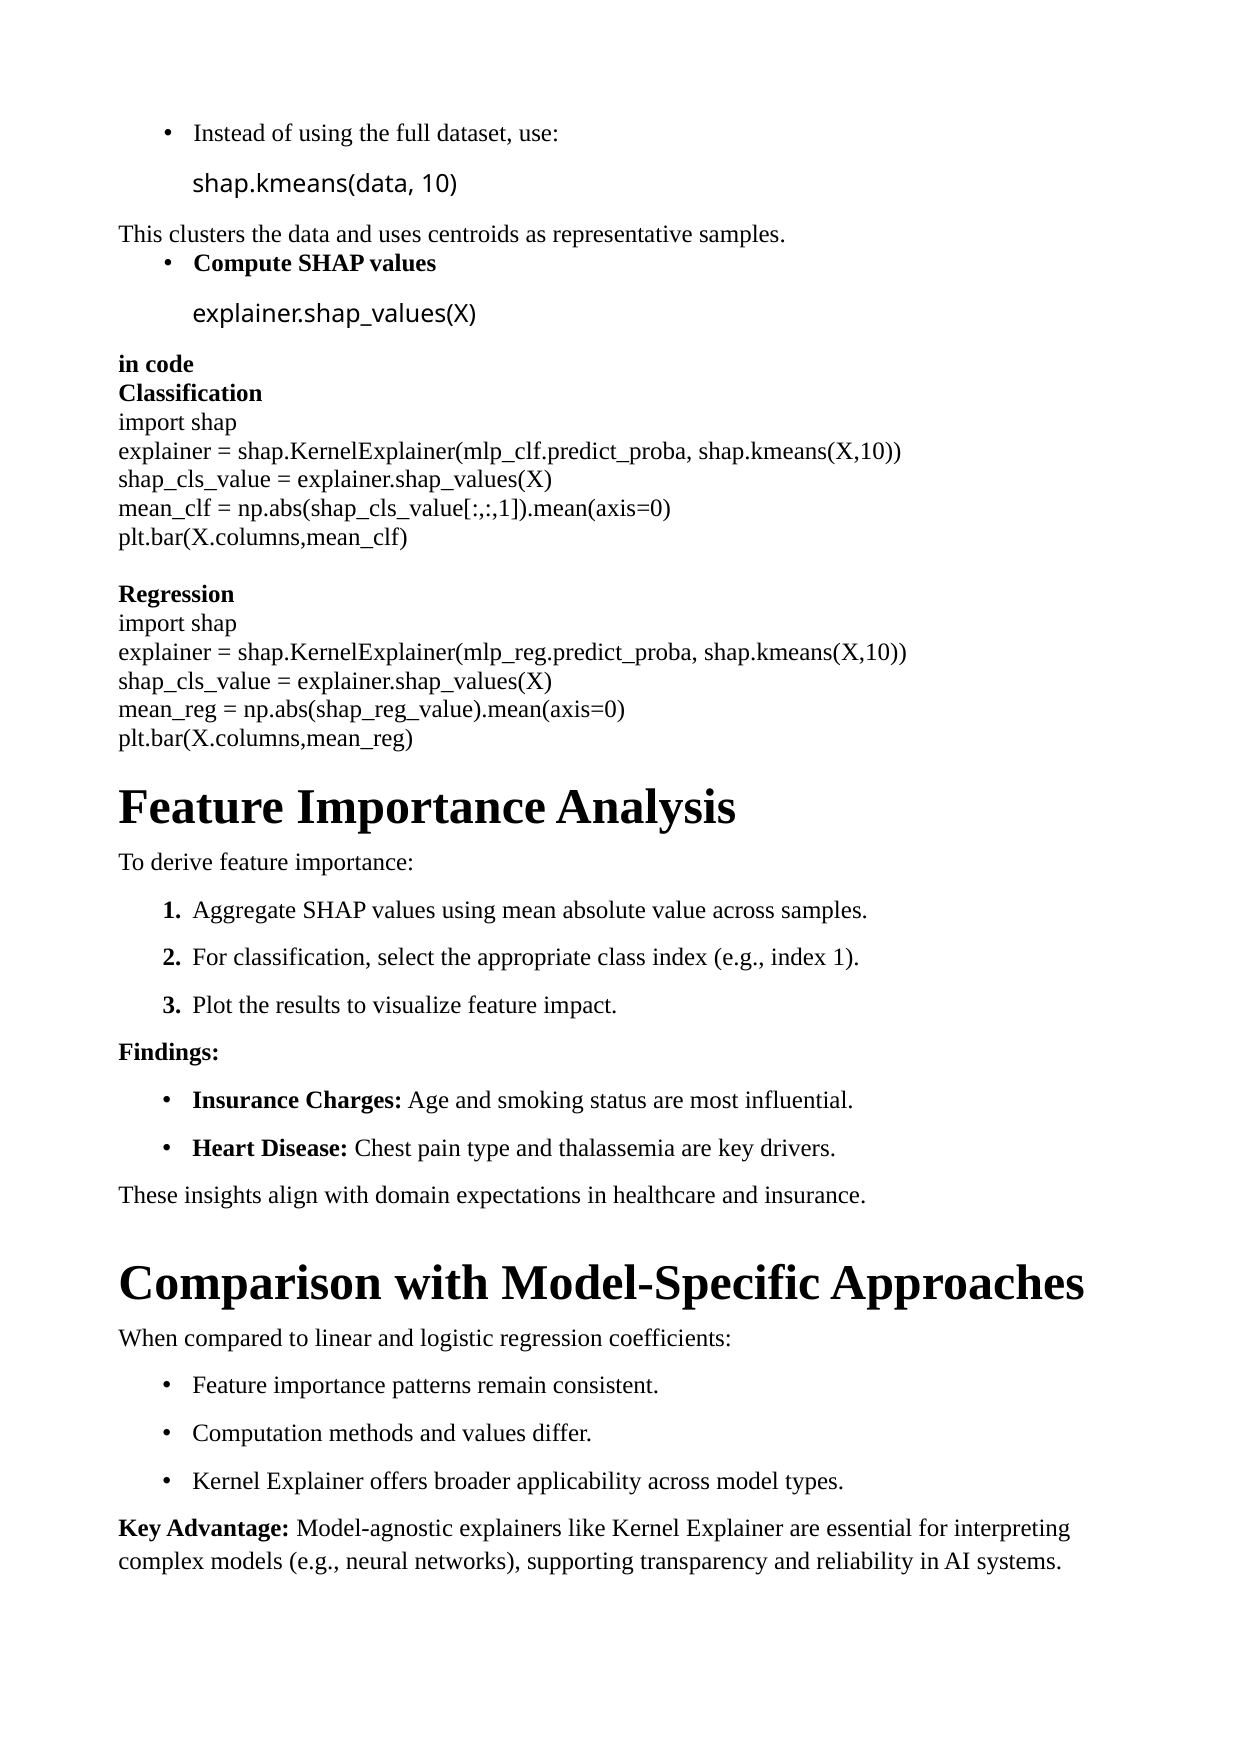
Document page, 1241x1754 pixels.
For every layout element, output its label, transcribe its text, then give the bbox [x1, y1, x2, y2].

list Computation methods and values differ. [162, 1418, 1122, 1447]
text import shap [118, 407, 1122, 436]
text These insights align with domain expectations in healthcare and insurance. [118, 1180, 1122, 1209]
list Compute SHAP values [164, 248, 1122, 277]
text Regression [118, 579, 1122, 608]
list explainer.shap_values(X) [162, 296, 1122, 330]
list For classification, select the appropriate class index (e.g., index 1). [162, 942, 1122, 971]
list shap.kmeans(data, 10) [162, 166, 1122, 200]
text import shap [118, 608, 1122, 637]
text Key Advantage: Model-agnostic explainers like Kernel Explainer are essential for interpreting complex models (e.g., neural networks), supporting transparency and reliability in AI systems. [118, 1513, 1122, 1575]
list Instead of using the full dataset, use: [164, 118, 1122, 147]
text shap_cls_value = explainer.shap_values(X) [118, 464, 1122, 493]
list Heart Disease: Chest pain type and thalassemia are key drivers. [162, 1133, 1122, 1161]
subtitle Comparison with Model-Specific Approaches [118, 1253, 1122, 1310]
text in code [118, 349, 1122, 378]
text mean_reg = np.abs(shap_reg_value).mean(axis=0) [118, 694, 1122, 723]
text plt.bar(X.columns,mean_clf) [118, 522, 1122, 551]
text This clusters the data and uses centroids as representative samples. [118, 219, 1122, 248]
text Classification [118, 378, 1122, 407]
list Aggregate SHAP values using mean absolute value across samples. [162, 895, 1122, 923]
text plt.bar(X.columns,mean_reg) [118, 723, 1122, 752]
text mean_clf = np.abs(shap_cls_value[:,:,1]).mean(axis=0) [118, 493, 1122, 522]
text explainer = shap.KernelExplainer(mlp_clf.predict_proba, shap.kmeans(X,10)) [118, 436, 1122, 464]
text explainer = shap.KernelExplainer(mlp_reg.predict_proba, shap.kmeans(X,10)) [118, 637, 1122, 666]
text When compared to linear and logistic regression coefficients: [118, 1323, 1122, 1352]
text shap_cls_value = explainer.shap_values(X) [118, 666, 1122, 694]
subtitle Feature Importance Analysis [118, 777, 1122, 834]
text To derive feature importance: [118, 847, 1122, 876]
list Plot the results to visualize feature impact. [162, 990, 1122, 1019]
text Findings: [118, 1037, 1122, 1066]
list Insurance Charges: Age and smoking status are most influential. [162, 1085, 1122, 1114]
list Kernel Explainer offers broader applicability across model types. [162, 1466, 1122, 1494]
list Feature importance patterns remain consistent. [162, 1371, 1122, 1399]
